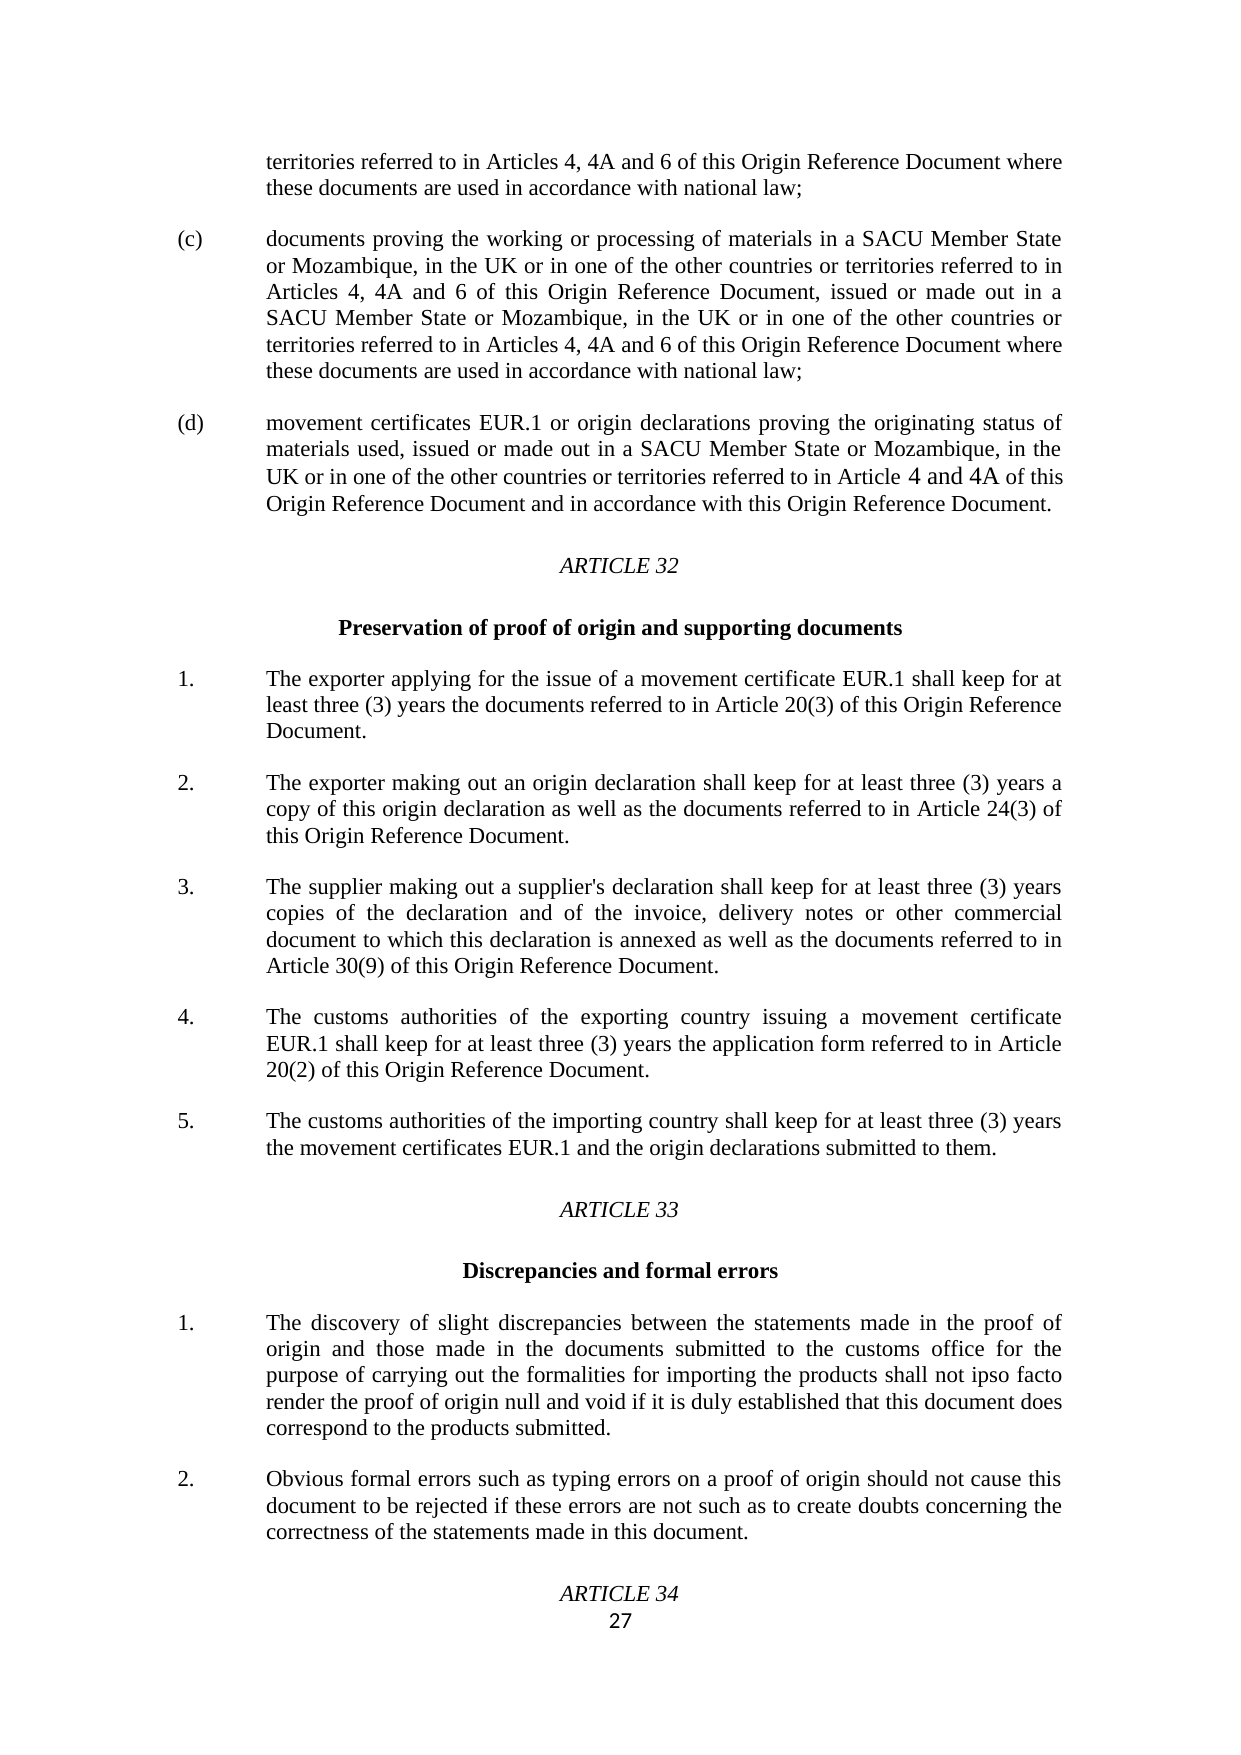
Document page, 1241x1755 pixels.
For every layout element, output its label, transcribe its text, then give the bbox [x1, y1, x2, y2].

text 3. The supplier making out a supplier's declaration shall keep for at least three (3) years copies of the declaration and of the invoice, delivery notes or other commercial document to which this declaration is annexed as well as the documents referred to in Article 30(9) of this Origin Reference Document. [177, 873, 1063, 978]
text territories referred to in Articles 4, 4A and 6 of this Origin Reference Document where these documents are used in accordance with national law; [177, 148, 1063, 200]
text (d) movement certificates EUR.1 or origin declarations proving the originating status of materials used, issued or made out in a SACU Member State or Mozambique, in the UK or in one of the other countries or territories referred to in Article 4 and 4A of this Origin Reference Document and in accordance with this Origin Reference Document. [177, 408, 1063, 516]
text ARTICLE 33 [177, 1196, 1063, 1222]
text ARTICLE 34 [177, 1580, 1063, 1606]
text Preservation of proof of origin and supporting documents [177, 613, 1063, 640]
text (c) documents proving the working or processing of materials in a SACU Member State or Mozambique, in the UK or in one of the other countries or territories referred to in Articles 4, 4A and 6 of this Origin Reference Document, issued or made out in a SACU Member State or Mozambique, in the UK or in one of the other countries or territories referred to in Articles 4, 4A and 6 of this Origin Reference Document where these documents are used in accordance with national law; [177, 225, 1063, 383]
text 2. The exporter making out an origin declaration shall keep for at least three (3) years a copy of this origin declaration as well as the documents referred to in Article 24(3) of this Origin Reference Document. [177, 769, 1063, 848]
text 1. The discovery of slight discrepancies between the statements made in the proof of origin and those made in the documents submitted to the customs office for the purpose of carrying out the formalities for importing the products shall not ipso facto render the proof of origin null and void if it is duly established that this document does correspond to the products submitted. [177, 1309, 1063, 1441]
text 5. The customs authorities of the importing country shall keep for at least three (3) years the movement certificates EUR.1 and the origin declarations submitted to them. [177, 1107, 1063, 1160]
text 1. The exporter applying for the issue of a movement certificate EUR.1 shall keep for at least three (3) years the documents referred to in Article 20(3) of this Origin Reference Document. [177, 665, 1063, 744]
text Discrepancies and formal errors [177, 1257, 1063, 1284]
text 4. The customs authorities of the exporting country issuing a movement certificate EUR.1 shall keep for at least three (3) years the application form referred to in Article 20(2) of this Origin Reference Document. [177, 1003, 1063, 1082]
text 2. Obvious formal errors such as typing errors on a proof of origin should not cause this document to be rejected if these errors are not such as to create doubts concerning the correctness of the statements made in this document. [177, 1466, 1063, 1544]
text ARTICLE 32 [177, 552, 1063, 578]
